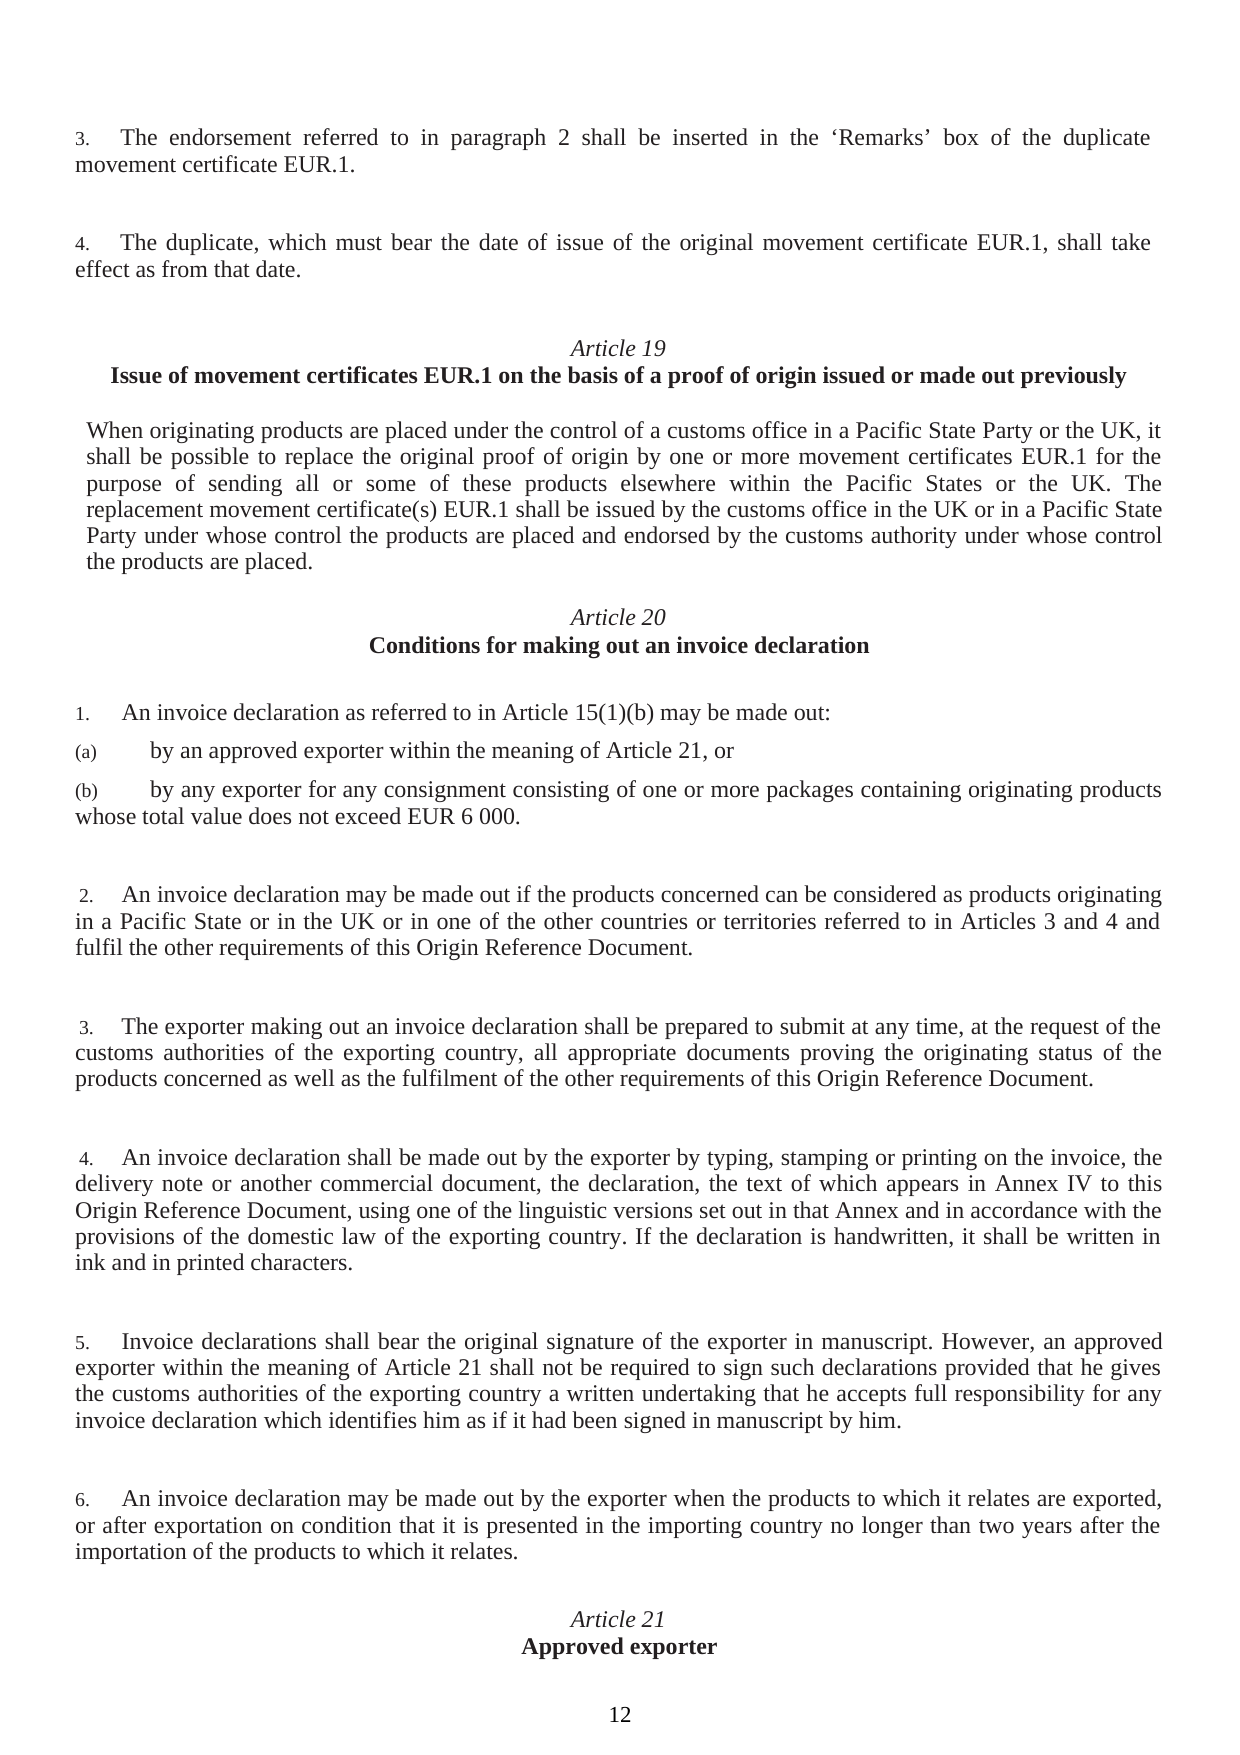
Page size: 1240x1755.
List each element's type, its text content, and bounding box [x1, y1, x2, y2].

list An invoice declaration shall be made out by the exporter by typing, stamping or printing on the invoice, the delivery note or another commercial document, the declaration, the text of which appears in Annex IV to this Origin Reference Document, using one of the linguistic versions set out in that Annex and in accordance with the provisions of the domestic law of the exporting country. If the declaration is handwritten, it shall be written in ink and in printed characters. [75, 1144, 1164, 1276]
text Article 21 [98, 1605, 1140, 1632]
list by any exporter for any consignment consisting of one or more packages containing originating products whose total value does not exceed EUR 6 000. [75, 777, 1164, 829]
list The duplicate, which must bear the date of issue of the original movement certificate EUR.1, shall take effect as from that date. [75, 230, 1153, 282]
text Issue of movement certificates EUR.1 on the basis of a proof of origin issued or made out previously [98, 361, 1140, 389]
text Article 19 [98, 333, 1140, 361]
list An invoice declaration as referred to in Article 15(1)(b) may be made out: [75, 699, 1164, 726]
text Conditions for making out an invoice declaration [98, 631, 1140, 658]
list by an approved exporter within the meaning of Article 21, or [75, 738, 1164, 764]
text Article 20 [98, 603, 1140, 631]
list Invoice declarations shall bear the original signature of the exporter in manuscript. However, an approved exporter within the meaning of Article 21 shall not be required to sign such declarations provided that he gives the customs authorities of the exporting country a written undertaking that he accepts full responsibility for any invoice declaration which identifies him as if it had been signed in manuscript by him. [75, 1328, 1164, 1433]
list An invoice declaration may be made out by the exporter when the products to which it relates are exported, or after exportation on condition that it is presented in the importing country no longer than two years after the importation of the products to which it relates. [75, 1486, 1164, 1565]
list The endorsement referred to in paragraph 2 shall be inserted in the ‘Remarks’ box of the duplicate movement certificate EUR.1. [75, 125, 1152, 177]
list An invoice declaration may be made out if the products concerned can be considered as products originating in a Pacific State or in the UK or in one of the other countries or territories referred to in Articles 3 and 4 and fulfil the other requirements of this Origin Reference Document. [75, 882, 1164, 961]
text Approved exporter [98, 1632, 1140, 1660]
text When originating products are placed under the control of a customs office in a Pacific State Party or the UK, it shall be possible to replace the original proof of origin by one or more movement certificates EUR.1 for the purpose of sending all or some of these products elsewhere within the Pacific States or the UK. The replacement movement certificate(s) EUR.1 shall be issued by the customs office in the UK or in a Pacific State Party under whose control the products are placed and endorsed by the customs authority under whose control the products are placed. [86, 417, 1164, 575]
list The exporter making out an invoice declaration shall be prepared to submit at any time, at the request of the customs authorities of the exporting country, all appropriate documents proving the originating status of the products concerned as well as the fulfilment of the other requirements of this Origin Reference Document. [75, 1013, 1164, 1092]
